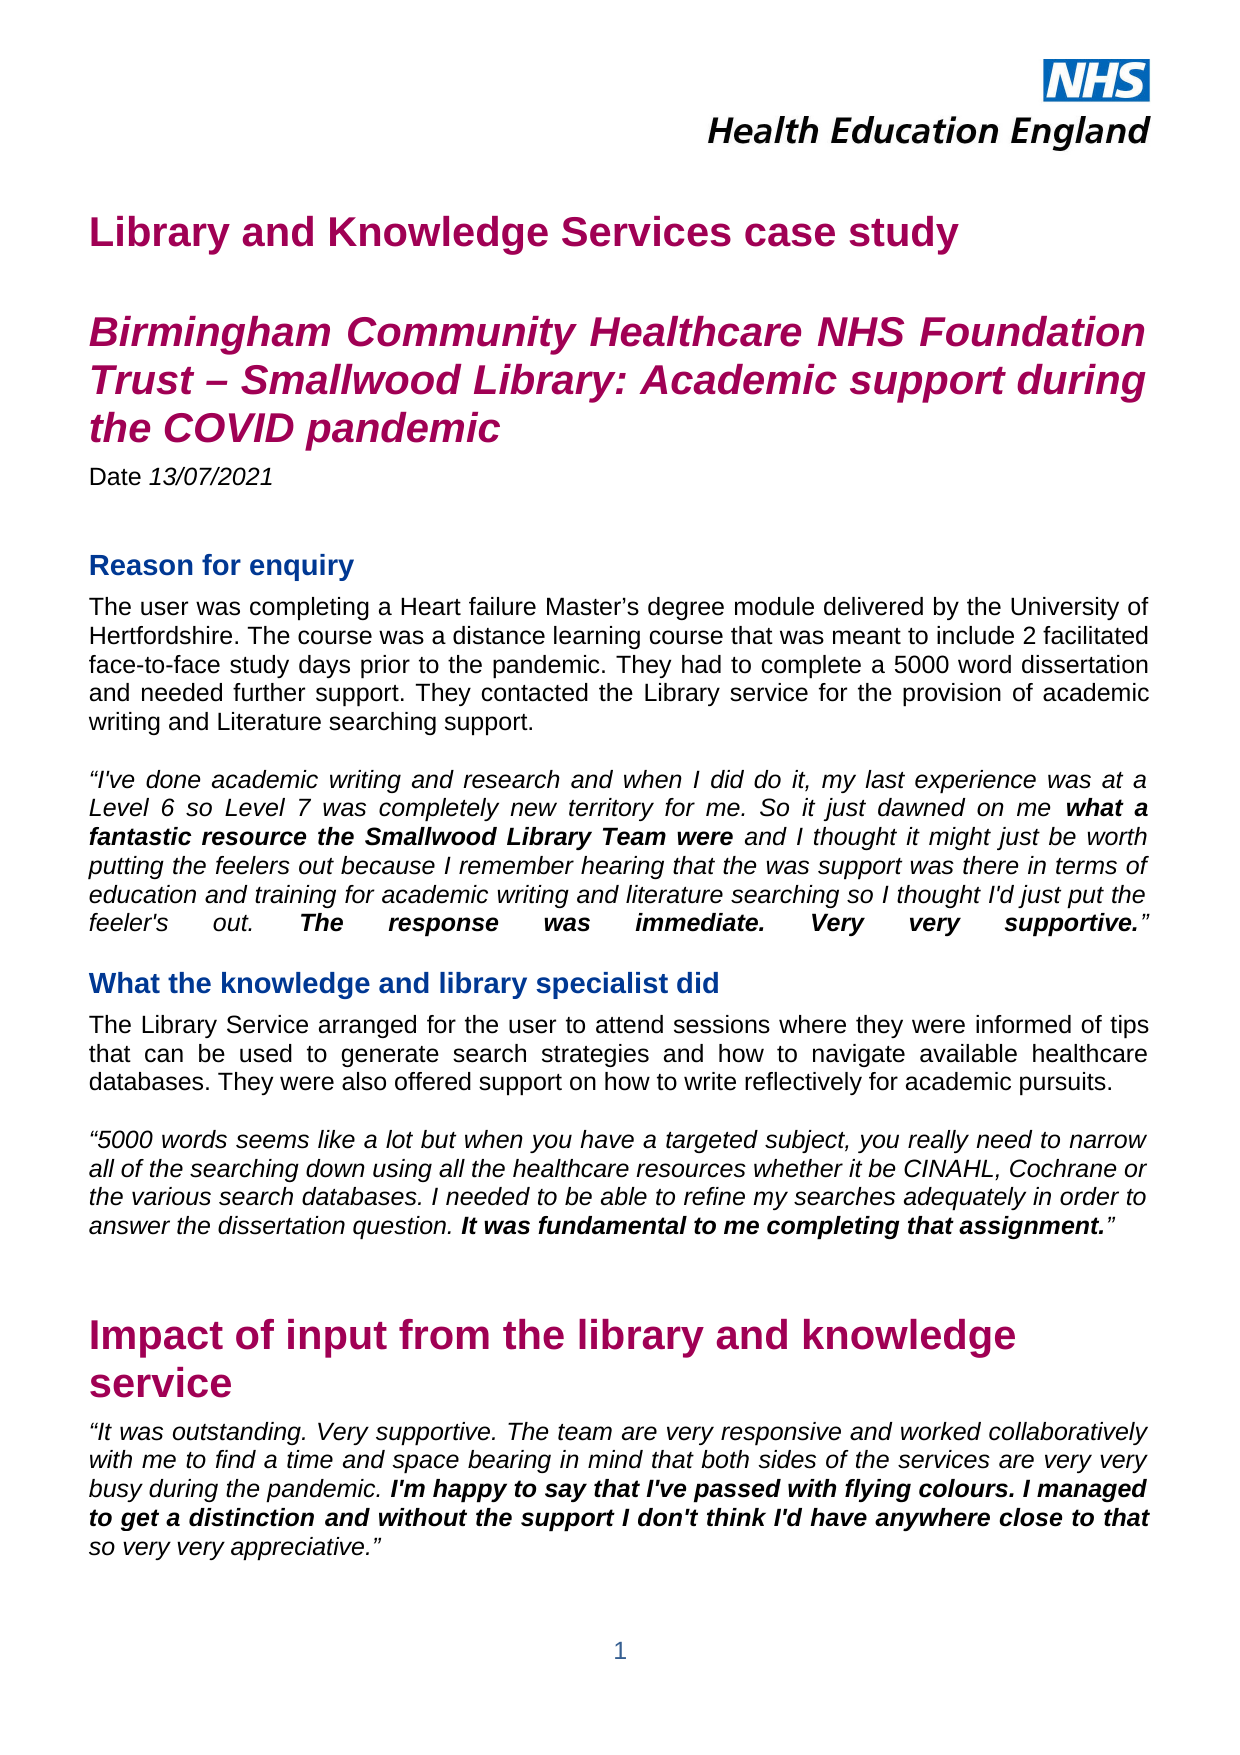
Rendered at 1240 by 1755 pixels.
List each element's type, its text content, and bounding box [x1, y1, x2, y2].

subtitle Reason for enquiry [89, 548, 1151, 582]
text “5000 words seems like a lot but when you have a targeted subject, you really need to narrow all of the searching down using all the healthcare resources whether it be CINAHL, Cochrane or the various search databases. I needed to be able to refine my searches adequately in order to answer the dissertation question. It was fundamental to me completing that assignment.” [89, 1125, 1151, 1240]
text The Library Service arranged for the user to attend sessions where they were informed of tips that can be used to generate search strategies and how to navigate available healthcare databases. They were also offered support on how to write reflectively for academic pursuits. [89, 1010, 1151, 1096]
subtitle What the knowledge and library specialist did [89, 966, 1151, 999]
subtitle Birmingham Community Healthcare NHS Foundation Trust – Smallwood Library: Academic support during the COVID pandemic [89, 308, 1151, 451]
text “I've done academic writing and research and when I did do it, my last experience was at a Level 6 so Level 7 was completely new territory for me. So it just dawned on me what a fantastic resource the Smallwood Library Team were and I thought it might just be worth putting the feelers out because I remember hearing that the was support was there in terms of education and training for academic writing and literature searching so I thought I'd just put the feeler's out. The response was immediate. Very very supportive.” [89, 764, 1151, 966]
text “It was outstanding. Very supportive. The team are very responsive and worked collaboratively with me to find a time and space bearing in mind that both sides of the services are very very busy during the pandemic. I'm happy to say that I've passed with flying colours. I managed to get a distinction and without the support I don't think I'd have anywhere close to that so very very appreciative.” [89, 1416, 1151, 1560]
text Date 13/07/2021 [89, 462, 1151, 491]
text The user was completing a Heart failure Master’s degree module delivered by the University of Hertfordshire. The course was a distance learning course that was meant to include 2 facilitated face-to-face study days prior to the pandemic. They had to complete a 5000 word dissertation and needed further support. They contacted the Library service for the provision of academic writing and Literature searching support. [89, 592, 1151, 736]
subtitle Library and Knowledge Services case study [89, 208, 1151, 256]
subtitle Impact of input from the library and knowledge service [89, 1310, 1151, 1406]
